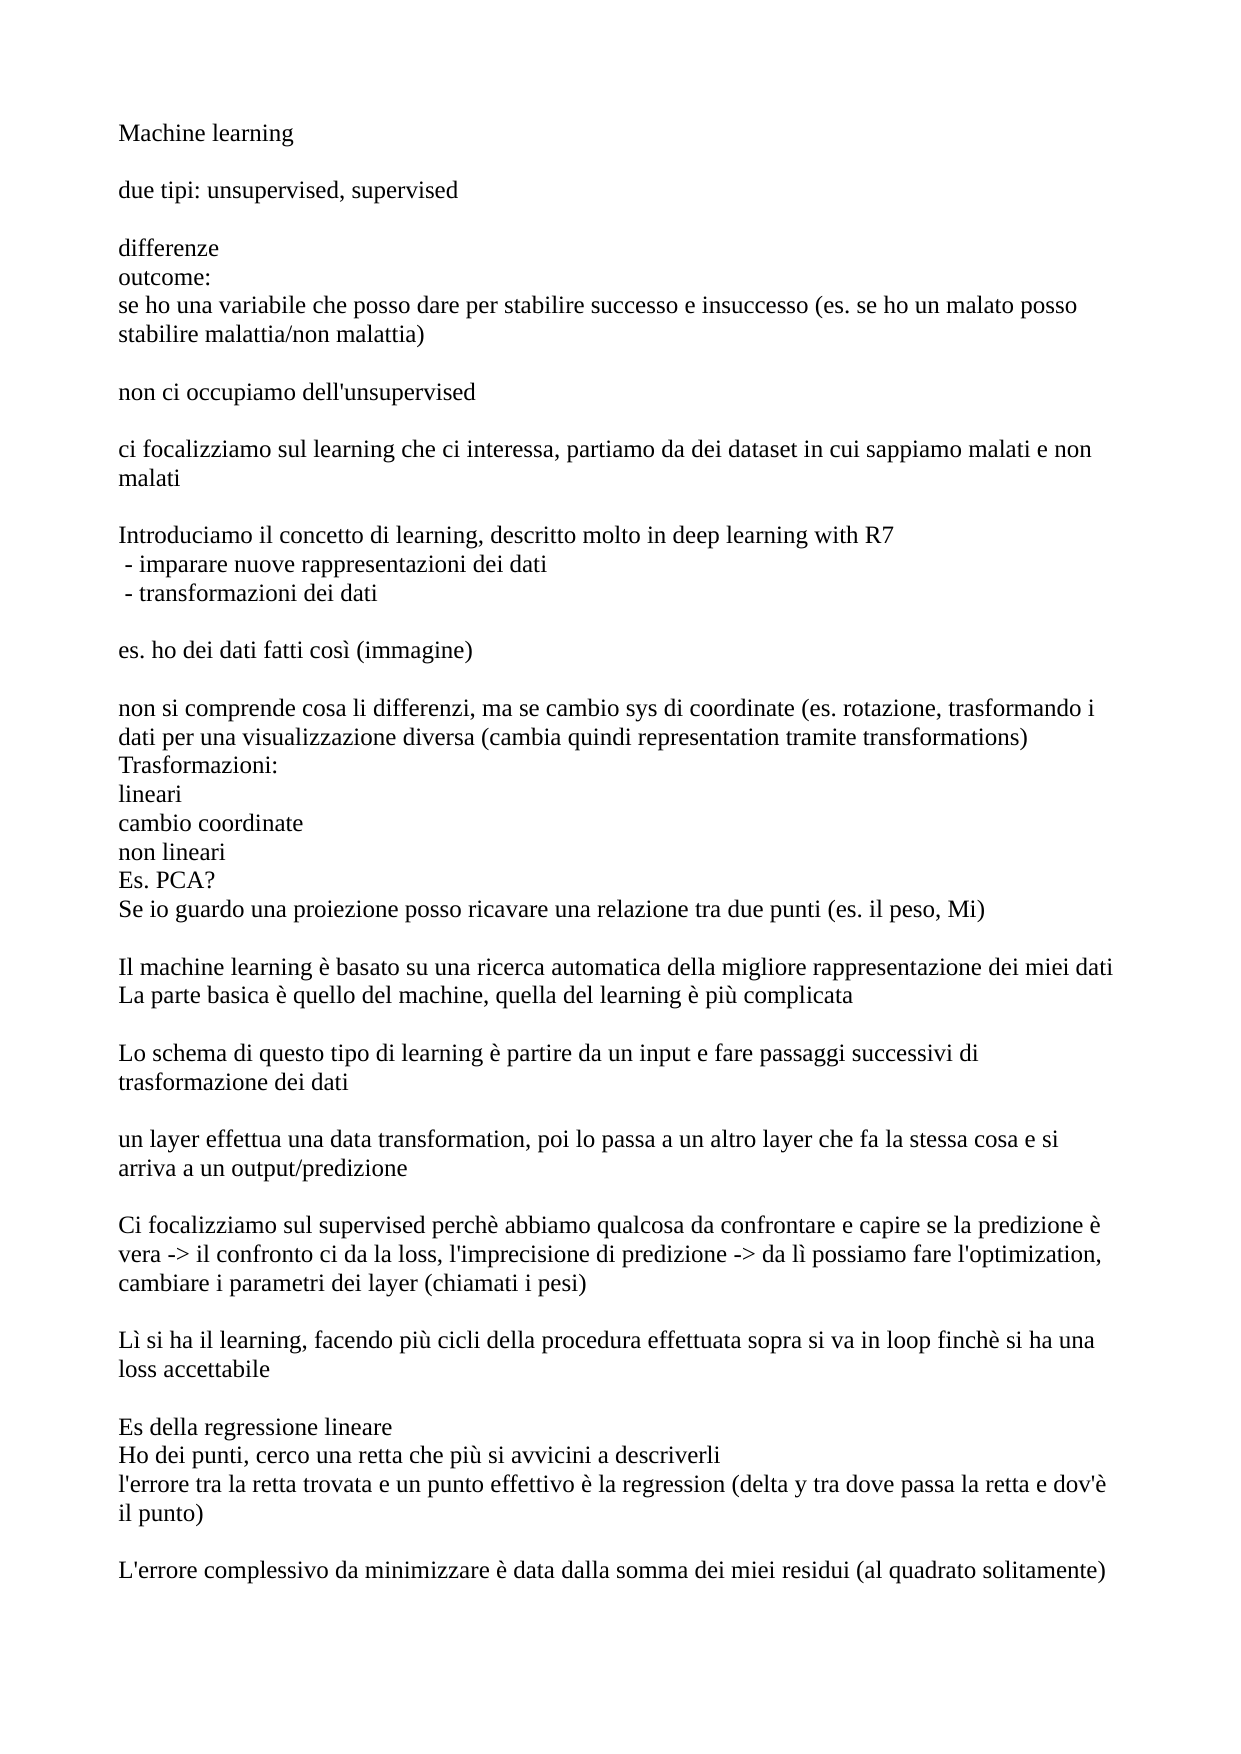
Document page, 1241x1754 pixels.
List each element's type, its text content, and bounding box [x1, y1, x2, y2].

text due tipi: unsupervised, supervised [118, 176, 1122, 204]
text Introduciamo il concetto di learning, descritto molto in deep learning with R7 [118, 521, 1122, 549]
text lineari [118, 779, 1122, 808]
text Ho dei punti, cerco una retta che più si avvicini a descriverli [118, 1441, 1122, 1469]
text Machine learning [118, 118, 1122, 147]
text Trasformazioni: [118, 751, 1122, 779]
text Es. PCA? [118, 866, 1122, 894]
text Lì si ha il learning, facendo più cicli della procedura effettuata sopra si va in loop finchè si ha una loss accettabile [118, 1326, 1122, 1383]
text ci focalizziamo sul learning che ci interessa, partiamo da dei dataset in cui sappiamo malati e non malati [118, 434, 1122, 492]
text es. ho dei dati fatti così (immagine) [118, 636, 1122, 664]
text Es della regressione lineare [118, 1412, 1122, 1441]
text - imparare nuove rappresentazioni dei dati [118, 549, 1122, 578]
text La parte basica è quello del machine, quella del learning è più complicata [118, 981, 1122, 1009]
text Se io guardo una proiezione posso ricavare una relazione tra due punti (es. il peso, Mi) [118, 894, 1122, 923]
text non si comprende cosa li differenzi, ma se cambio sys di coordinate (es. rotazione, trasformando i dati per una visualizzazione diversa (cambia quindi representation tramite transformations) [118, 693, 1122, 751]
text se ho una variabile che posso dare per stabilire successo e insuccesso (es. se ho un malato posso stabilire malattia/non malattia) [118, 291, 1122, 348]
text Il machine learning è basato su una ricerca automatica della migliore rappresentazione dei miei dati [118, 952, 1122, 981]
text non lineari [118, 837, 1122, 866]
text - transformazioni dei dati [118, 578, 1122, 607]
text l'errore tra la retta trovata e un punto effettivo è la regression (delta y tra dove passa la retta e dov'è il punto) [118, 1469, 1122, 1527]
text cambio coordinate [118, 808, 1122, 837]
text Ci focalizziamo sul supervised perchè abbiamo qualcosa da confrontare e capire se la predizione è vera -> il confronto ci da la loss, l'imprecisione di predizione -> da lì possiamo fare l'optimization, cambiare i parametri dei layer (chiamati i pesi) [118, 1211, 1122, 1297]
text differenze [118, 233, 1122, 262]
text L'errore complessivo da minimizzare è data dalla somma dei miei residui (al quadrato solitamente) [118, 1556, 1122, 1584]
text outcome: [118, 262, 1122, 291]
text un layer effettua una data transformation, poi lo passa a un altro layer che fa la stessa cosa e si arriva a un output/predizione [118, 1124, 1122, 1182]
text non ci occupiamo dell'unsupervised [118, 377, 1122, 406]
text Lo schema di questo tipo di learning è partire da un input e fare passaggi successivi di trasformazione dei dati [118, 1038, 1122, 1096]
